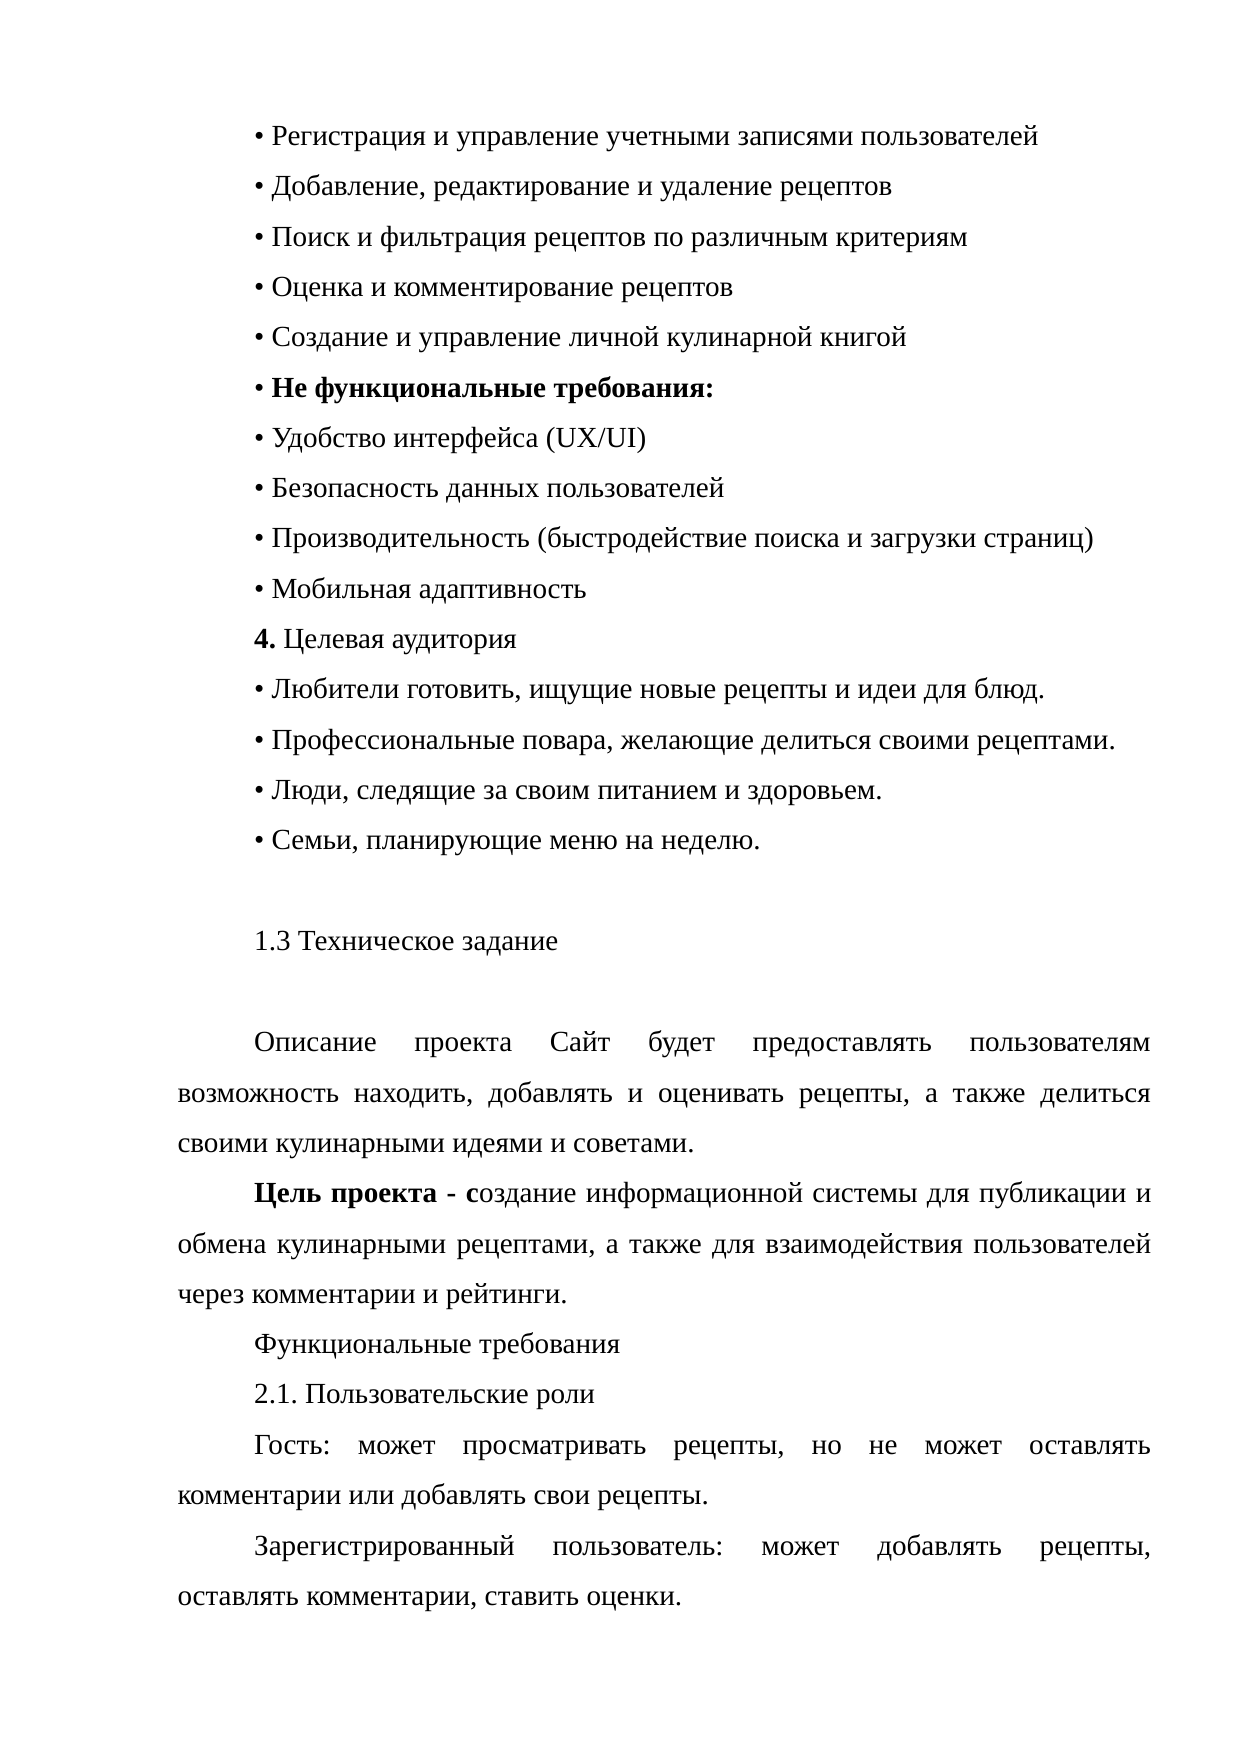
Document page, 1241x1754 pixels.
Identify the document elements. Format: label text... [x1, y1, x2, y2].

text • Добавление, редактирование и удаление рецептов [177, 168, 1152, 202]
text • Безопасность данных пользователей [177, 470, 1152, 504]
text 1.3 Техническое задание [177, 923, 1152, 957]
text 4. Целевая аудитория [177, 621, 1152, 655]
text • Создание и управление личной кулинарной книгой [177, 319, 1152, 353]
text • Люди, следящие за своим питанием и здоровьем. [177, 772, 1152, 806]
text Функциональные требования [177, 1326, 1152, 1360]
text Зарегистрированный пользователь: может добавлять рецепты, оставлять комментарии, ставить оценки. [177, 1528, 1152, 1611]
text • Мобильная адаптивность [177, 571, 1152, 604]
text • Семьи, планирующие меню на неделю. [177, 822, 1152, 856]
text • Регистрация и управление учетными записями пользователей [177, 118, 1152, 152]
text Цель проекта - создание информационной системы для публикации и обмена кулинарными рецептами, а также для взаимодействия пользователей через комментарии и рейтинги. [177, 1175, 1152, 1309]
text • Любители готовить, ищущие новые рецепты и идеи для блюд. [177, 672, 1152, 705]
text • Оценка и комментирование рецептов [177, 269, 1152, 303]
text • Удобство интерфейса (UX/UI) [177, 420, 1152, 453]
text Описание проекта Сайт будет предоставлять пользователям возможность находить, добавлять и оценивать рецепты, а также делиться своими кулинарными идеями и советами. [177, 1024, 1152, 1159]
text • Профессиональные повара, желающие делиться своими рецептами. [177, 722, 1152, 755]
text Гость: может просматривать рецепты, но не может оставлять комментарии или добавлять свои рецепты. [177, 1427, 1152, 1511]
text • Поиск и фильтрация рецептов по различным критериям [177, 219, 1152, 252]
text • Не функциональные требования: [177, 370, 1152, 403]
text 2.1. Пользовательские роли [177, 1377, 1152, 1410]
text • Производительность (быстродействие поиска и загрузки страниц) [177, 521, 1152, 554]
